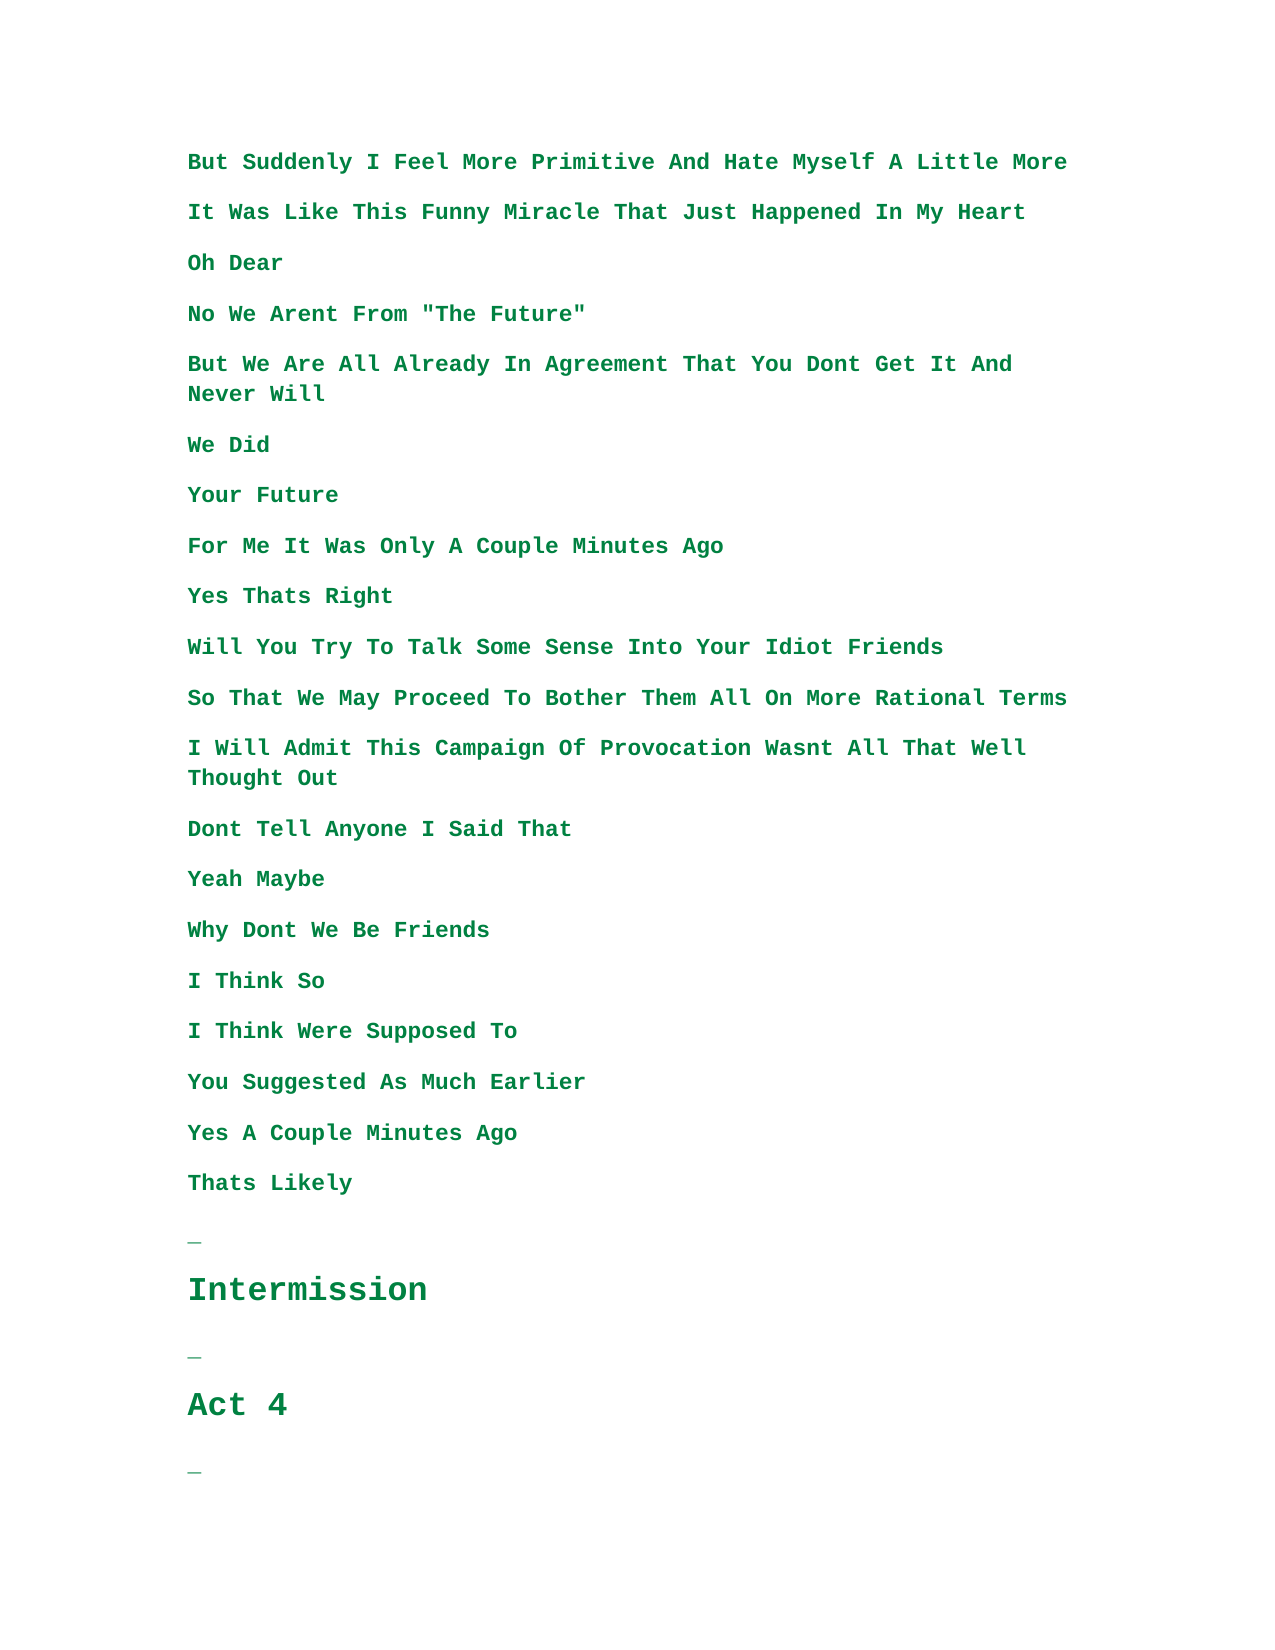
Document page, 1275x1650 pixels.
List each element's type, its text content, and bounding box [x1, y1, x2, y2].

text Dont Tell Anyone I Said That [187, 817, 1087, 843]
text But We Are All Already In Agreement That You Dont Get It And Never Will [187, 352, 1087, 408]
text No We Arent From "The Future" [187, 302, 1087, 328]
text Yes Thats Right [187, 585, 1087, 611]
text I Think So [187, 969, 1087, 995]
text Intermission [187, 1273, 1087, 1311]
text But Suddenly I Feel More Primitive And Hate Myself A Little More [187, 150, 1087, 176]
text Why Dont We Be Friends [187, 918, 1087, 944]
text For Me It Was Only A Couple Minutes Ago [187, 534, 1087, 560]
text Thats Likely [187, 1171, 1087, 1197]
text So That We May Proceed To Bother Them All On More Rational Terms [187, 686, 1087, 712]
text _ [187, 1452, 1087, 1478]
text We Did [187, 433, 1087, 459]
text I Think Were Supposed To [187, 1019, 1087, 1046]
text _ [187, 1222, 1087, 1248]
text You Suggested As Much Earlier [187, 1070, 1087, 1096]
text Yes A Couple Minutes Ago [187, 1121, 1087, 1147]
text Your Future [187, 483, 1087, 509]
text _ [187, 1337, 1087, 1363]
text Oh Dear [187, 251, 1087, 277]
text Yeah Maybe [187, 868, 1087, 894]
text Act 4 [187, 1388, 1087, 1425]
text Will You Try To Talk Some Sense Into Your Idiot Friends [187, 635, 1087, 661]
text It Was Like This Funny Miracle That Just Happened In My Heart [187, 201, 1087, 227]
text I Will Admit This Campaign Of Provocation Wasnt All That Well Thought Out [187, 737, 1087, 792]
